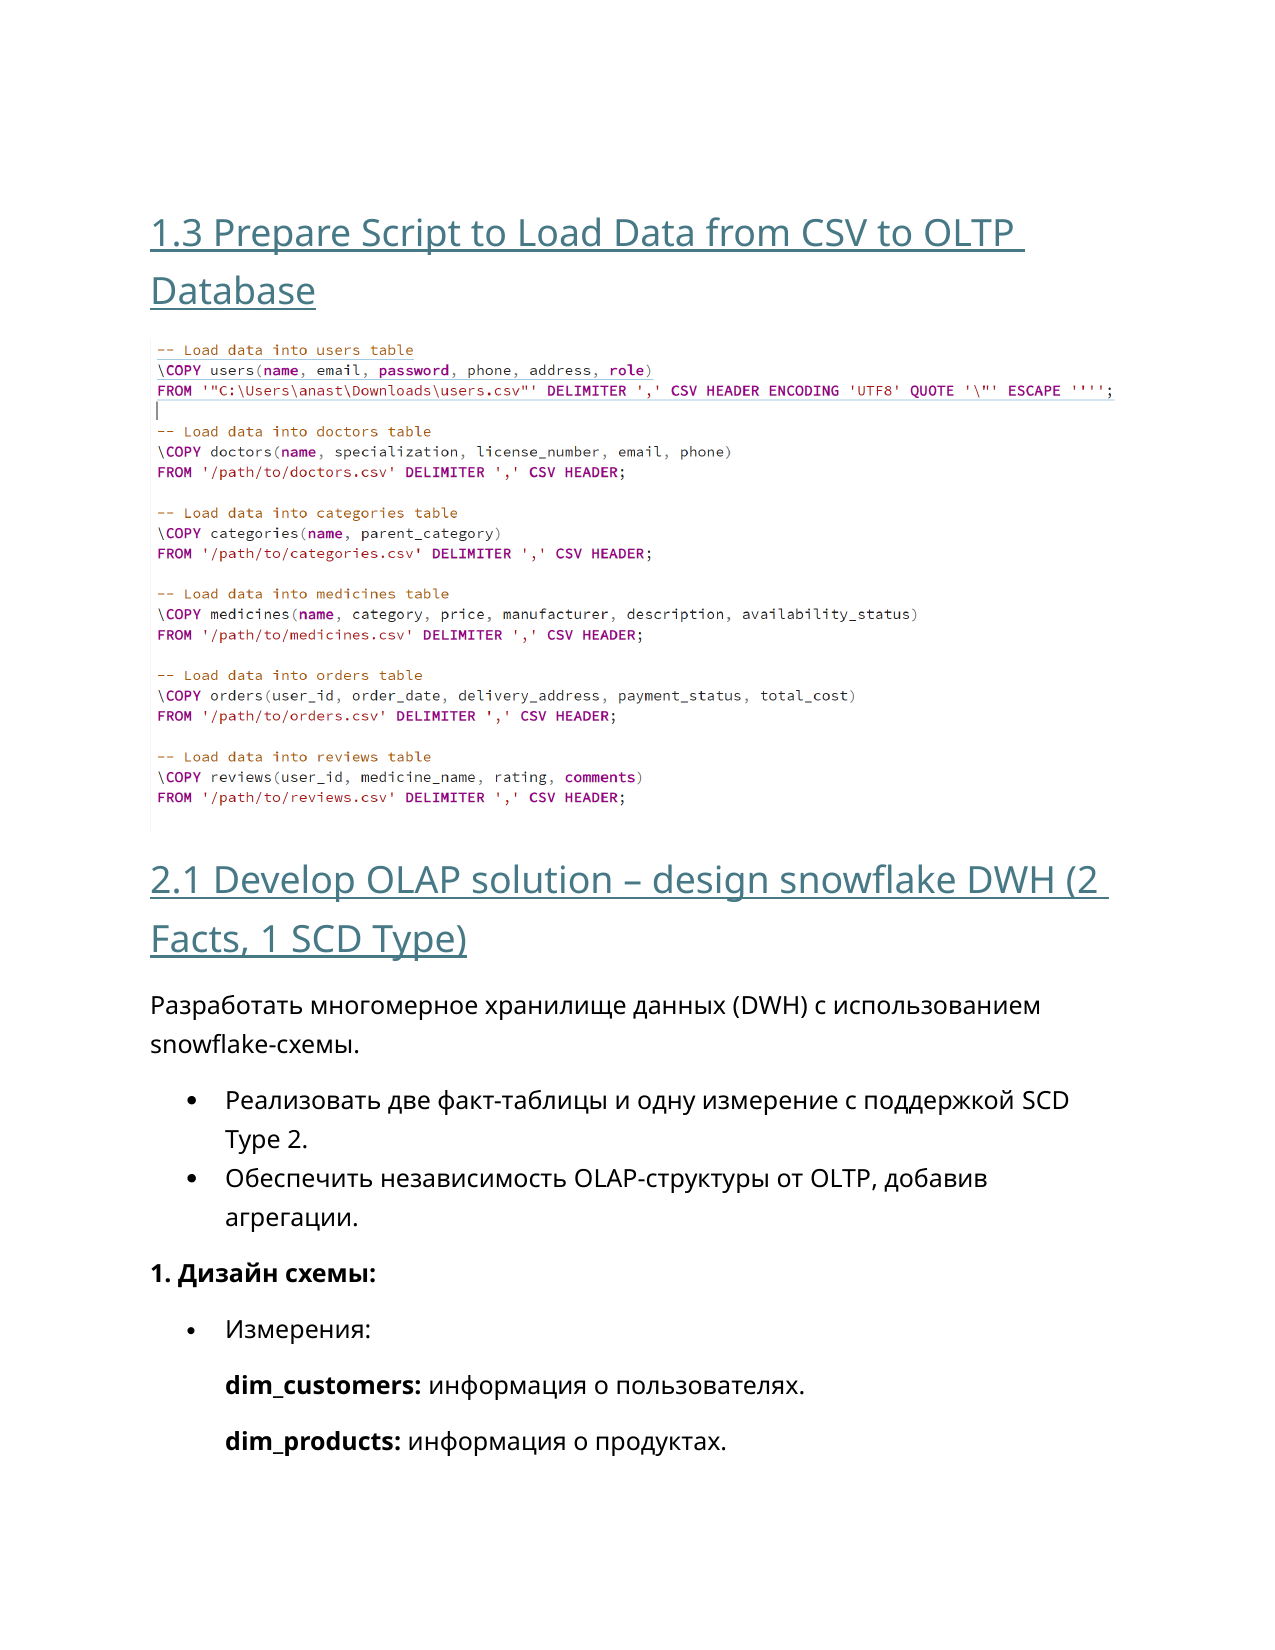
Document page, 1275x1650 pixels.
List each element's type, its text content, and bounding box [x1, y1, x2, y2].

list Обеспечить независимость OLAP-структуры от OLTP, добавив агрегации. [187, 1161, 1125, 1234]
text dim_customers: информация о пользователях. [225, 1367, 1125, 1401]
list Измерения: [187, 1312, 1125, 1346]
text Разработать многомерное хранилище данных (DWH) с использованием snowflake-схемы. [150, 987, 1125, 1061]
text 2.1 Develop OLAP solution – design snowflake DWH (2 Facts, 1 SCD Type) [150, 853, 1125, 963]
text 1.3 Prepare Script to Load Data from CSV to OLTP Database [150, 206, 1125, 316]
list Реализовать две факт-таблицы и одну измерение с поддержкой SCD Type 2. [187, 1082, 1125, 1156]
text 1. Дизайн схемы: [150, 1256, 1125, 1290]
text dim_products: информация о продуктах. [225, 1423, 1125, 1457]
